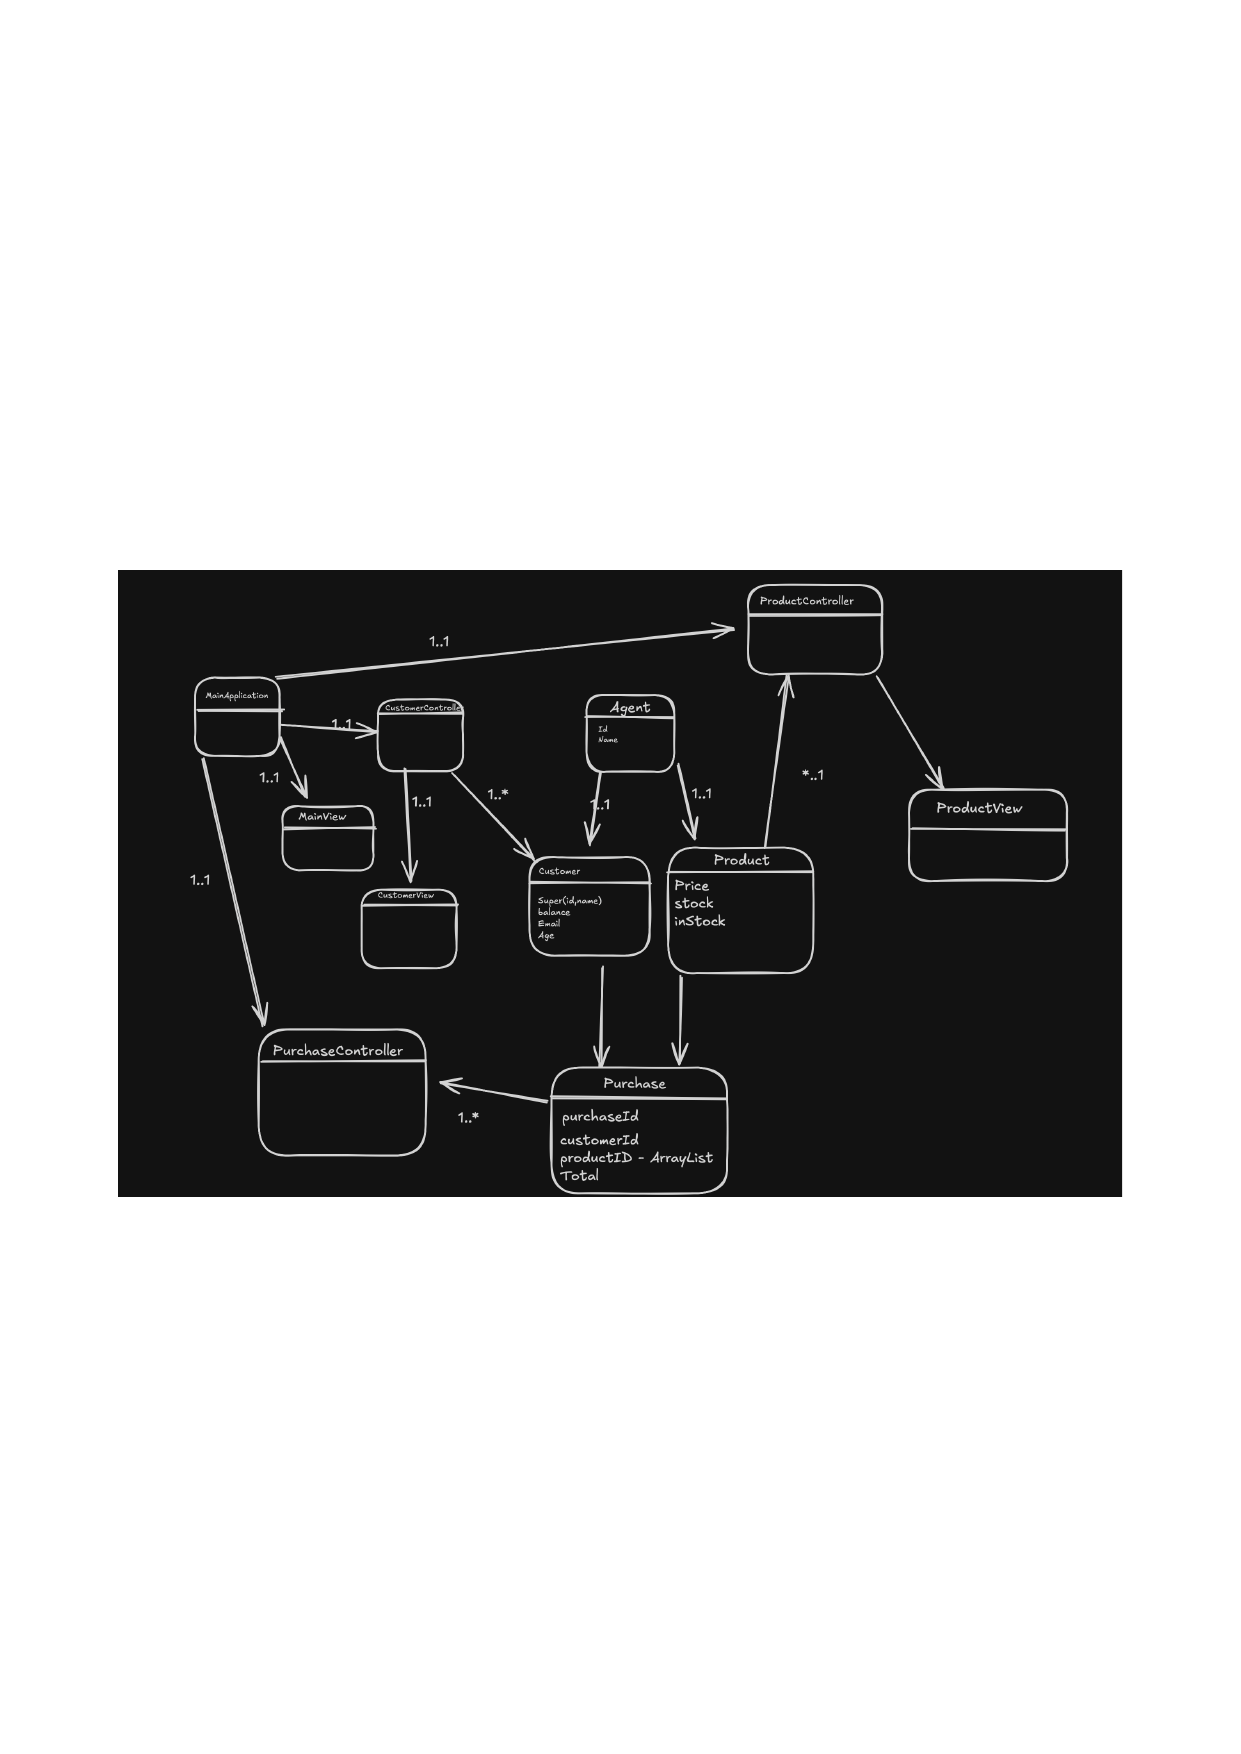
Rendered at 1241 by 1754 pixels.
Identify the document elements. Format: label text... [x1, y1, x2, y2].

text Finally for my views although not exactly like how was shown in the coffee example, I defined the Vboxes as return values within the [118, 388, 1122, 473]
text UML Diagram [118, 504, 1122, 539]
text I had already been somewhat implementing it since stage one so I didn’t have as much to work on, I had the models of customer,product agent and purchase,the abstract parent controller of base controller which defined the main functionality of each controller (However i did have to make an exception to this in the future for my purchase controller). [118, 118, 1122, 356]
text As seen in the above UML diagram, the project has undergone a significant amount of complexity in terms of introducing both products and purchases. Each Purchase contains a customer object/id (In my implementation I have it as a customer and product object but with a full blown relational database like SQLite I would purely use ids). [118, 1280, 1122, 1518]
text What could I have done better? [118, 1549, 1122, 1583]
picture [118, 570, 1123, 1197]
